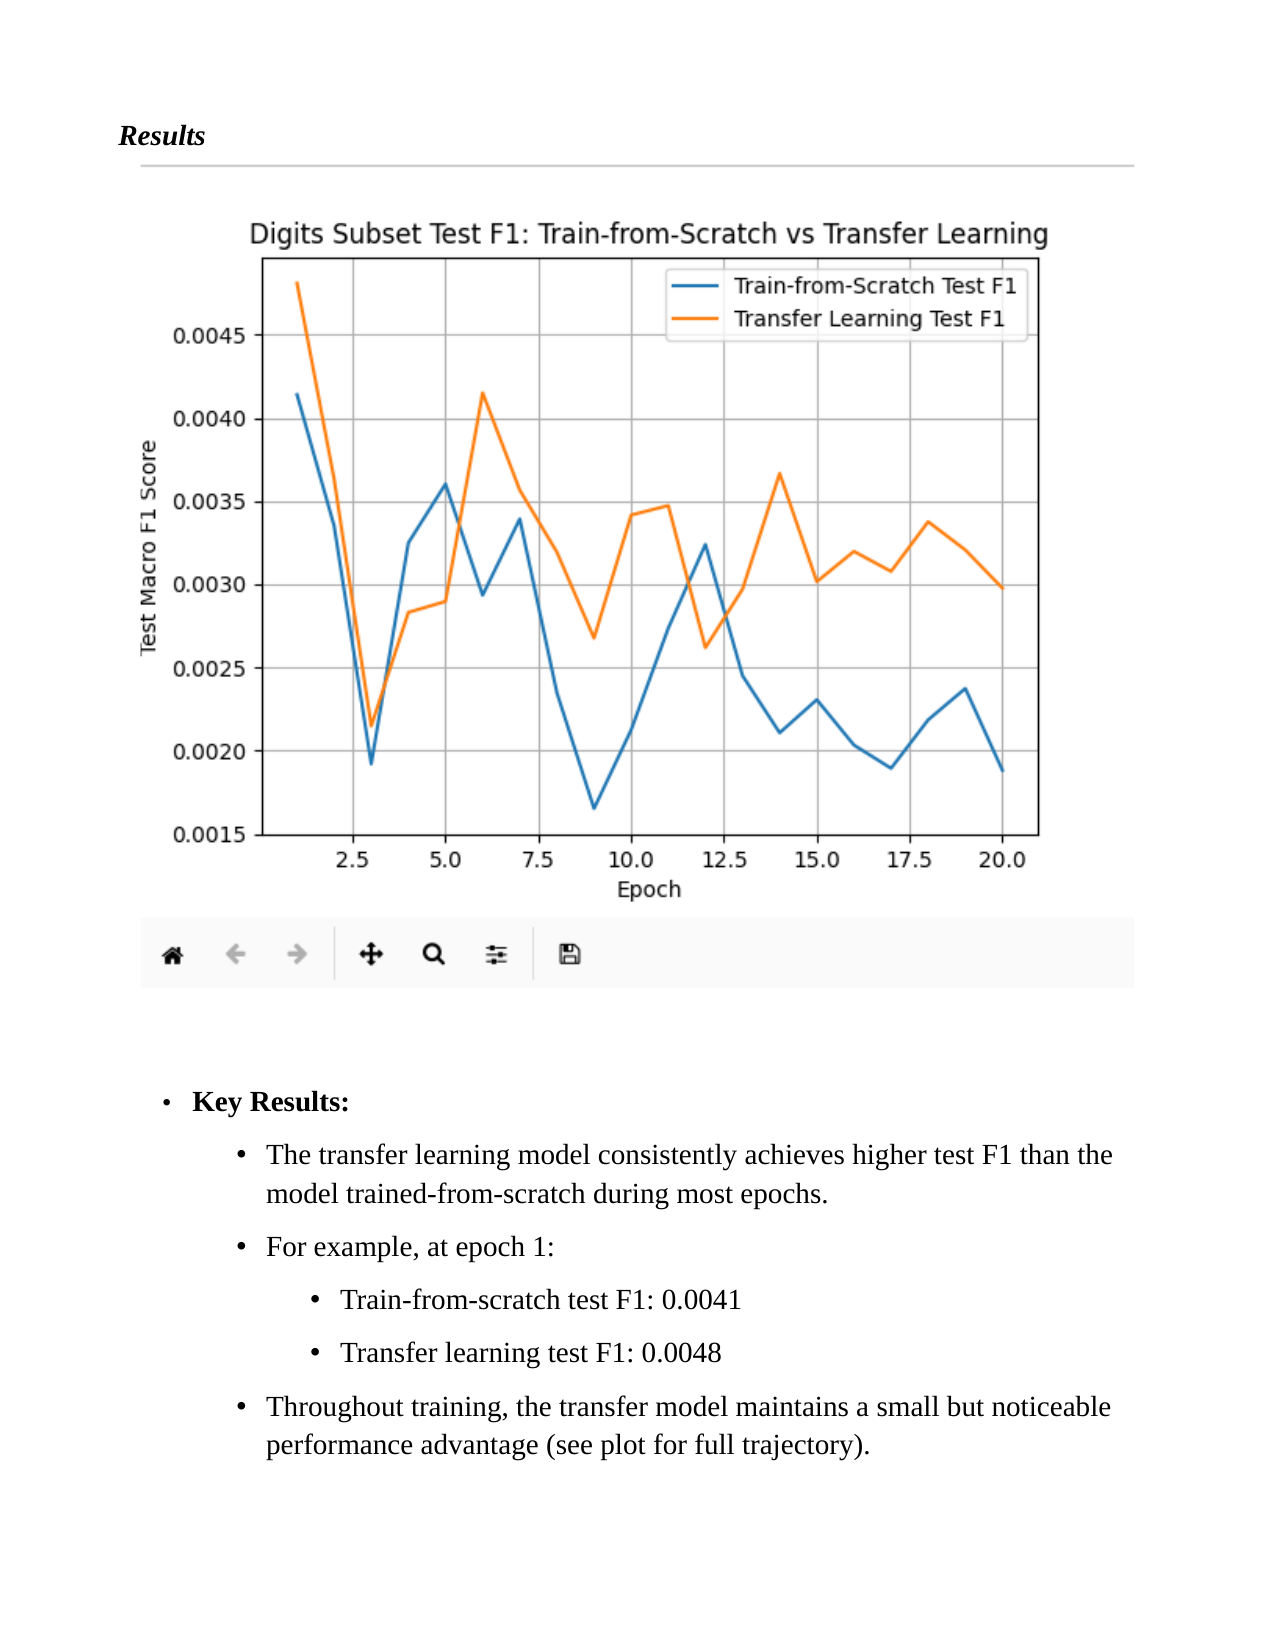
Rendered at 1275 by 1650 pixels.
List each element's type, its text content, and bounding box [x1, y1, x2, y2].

subtitle Results [118, 118, 1157, 152]
list Throughout training, the transfer model maintains a small but noticeable performance advantage (see plot for full trajectory). [236, 1389, 1157, 1461]
list The transfer learning model consistently achieves higher test F1 than the model trained-from-scratch during most epochs. [236, 1137, 1157, 1209]
list For example, at epoch 1: [236, 1229, 1157, 1263]
list Train-from-scratch test F1: 0.0041 [310, 1282, 1157, 1316]
list Key Results: [162, 1084, 1157, 1118]
picture [140, 164, 1135, 988]
list Transfer learning test F1: 0.0048 [310, 1336, 1157, 1369]
